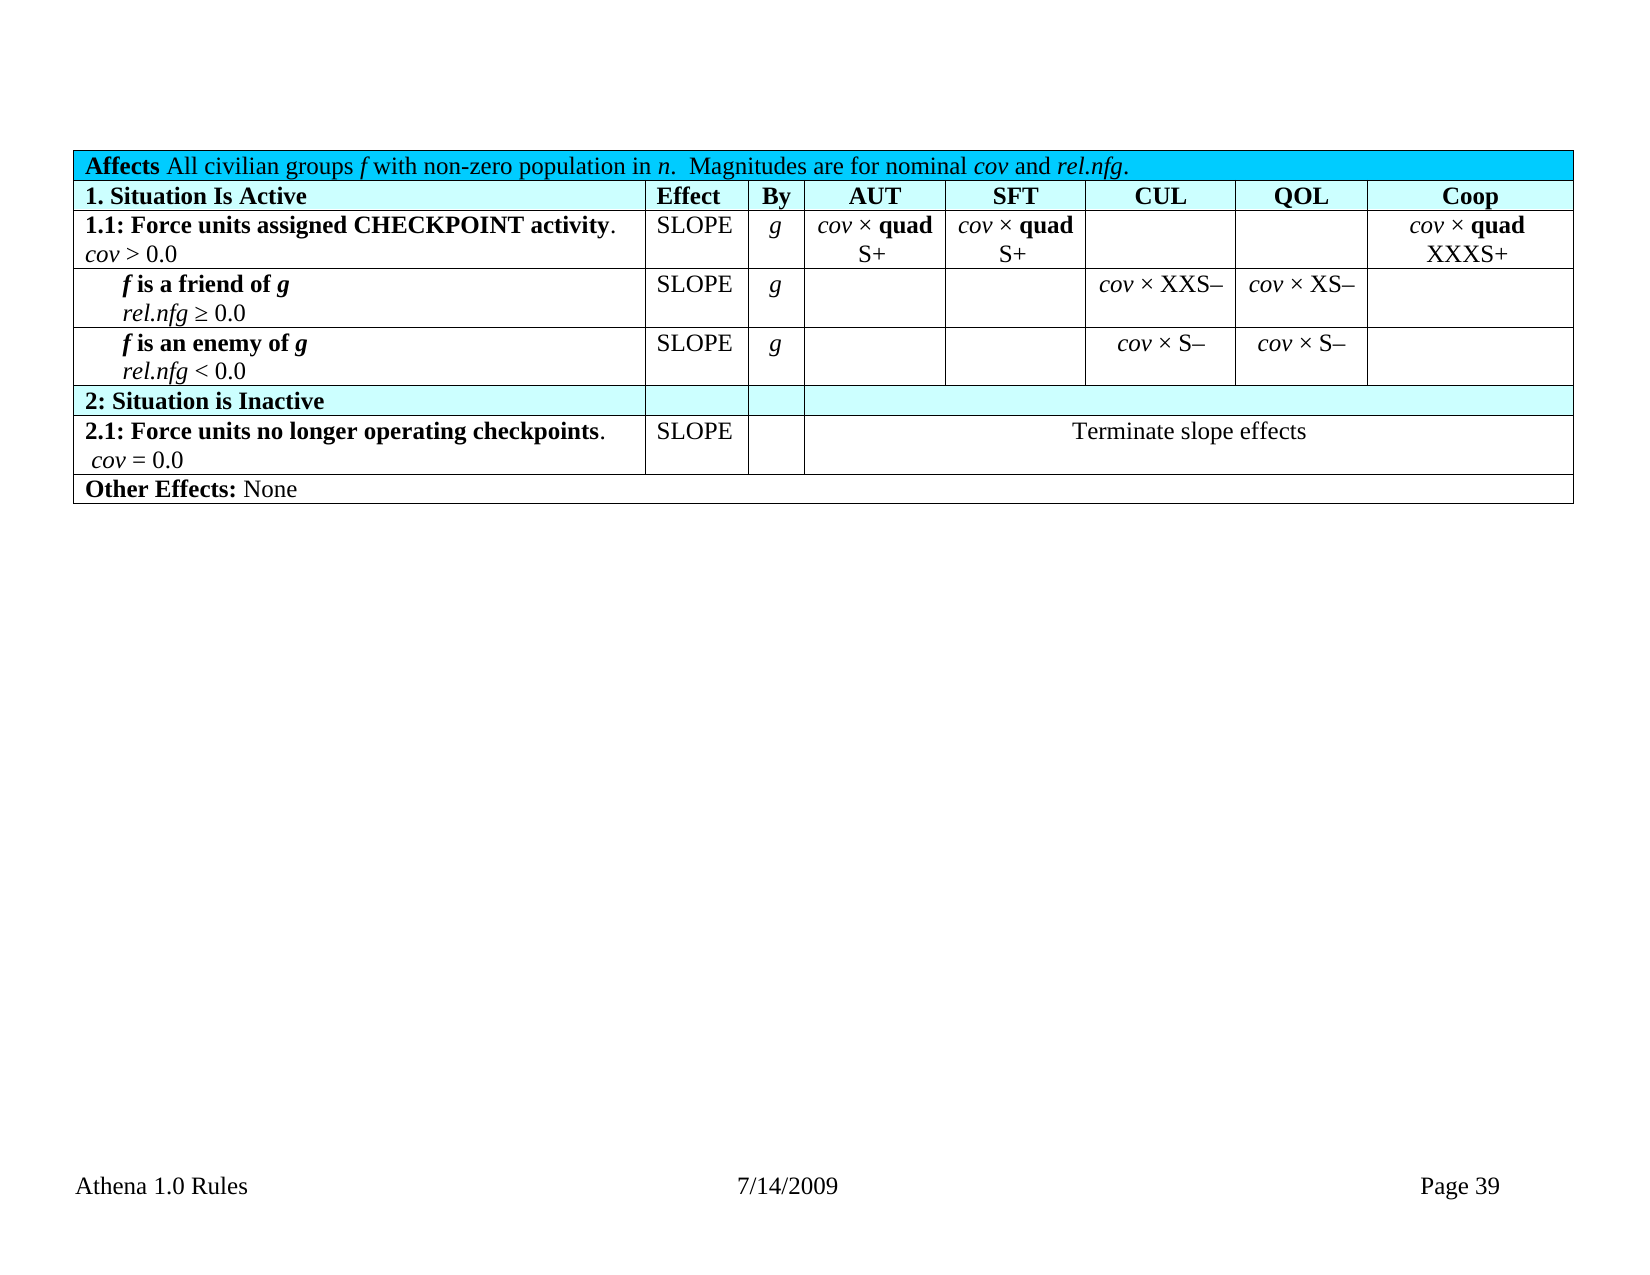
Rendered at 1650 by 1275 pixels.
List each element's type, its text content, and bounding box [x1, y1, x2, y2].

table_cell cov × quad XXXS+ [1368, 211, 1573, 268]
table_cell cov × quad S+ [805, 211, 945, 268]
table_cell Other Effects: None [74, 475, 1573, 503]
table_cell 2: Situation is Inactive [74, 386, 645, 415]
table_cell SLOPE [646, 211, 748, 268]
table_cell 1.1: Force units assigned CHECKPOINT activity. cov > 0.0 [74, 211, 645, 268]
table_cell [805, 328, 945, 385]
table_cell 1. Situation Is Active [74, 181, 645, 209]
table_cell [749, 386, 804, 415]
table_cell [1236, 211, 1367, 268]
table_cell QOL [1236, 181, 1367, 209]
table_cell cov × quad S+ [946, 211, 1085, 268]
table_cell Effect [646, 181, 748, 209]
table_cell 2.1: Force units no longer operating checkpoints. cov = 0.0 [74, 416, 645, 473]
table_cell By [749, 181, 804, 209]
table_cell cov × XS– [1236, 269, 1367, 327]
table_cell f is a friend of g rel.nfg ≥ 0.0 [74, 269, 645, 327]
table_cell [946, 269, 1085, 327]
table_cell g [749, 328, 804, 385]
table_cell [805, 386, 1573, 415]
table_cell SLOPE [646, 328, 748, 385]
table_cell SLOPE [646, 269, 748, 327]
table_cell cov × S– [1236, 328, 1367, 385]
table_cell [749, 416, 804, 473]
table_cell g [749, 269, 804, 327]
table_cell Coop [1368, 181, 1573, 209]
table_cell SLOPE [646, 416, 748, 473]
table_cell SFT [946, 181, 1085, 209]
table_cell [1086, 211, 1235, 268]
table_cell [946, 328, 1085, 385]
table_cell [1368, 269, 1573, 327]
table_cell cov × XXS– [1086, 269, 1235, 327]
table_cell AUT [805, 181, 945, 209]
table_cell CUL [1086, 181, 1235, 209]
table_cell g [749, 211, 804, 268]
table_cell Affects All civilian groups f with non-zero population in n. Magnitudes are for nominal cov and rel.nfg. [74, 151, 1573, 180]
table_cell [1368, 328, 1573, 385]
table_cell f is an enemy of g rel.nfg < 0.0 [74, 328, 645, 385]
table_cell cov × S– [1086, 328, 1235, 385]
table_cell Terminate slope effects [805, 416, 1573, 473]
table_cell [646, 386, 748, 415]
table_cell [805, 269, 945, 327]
